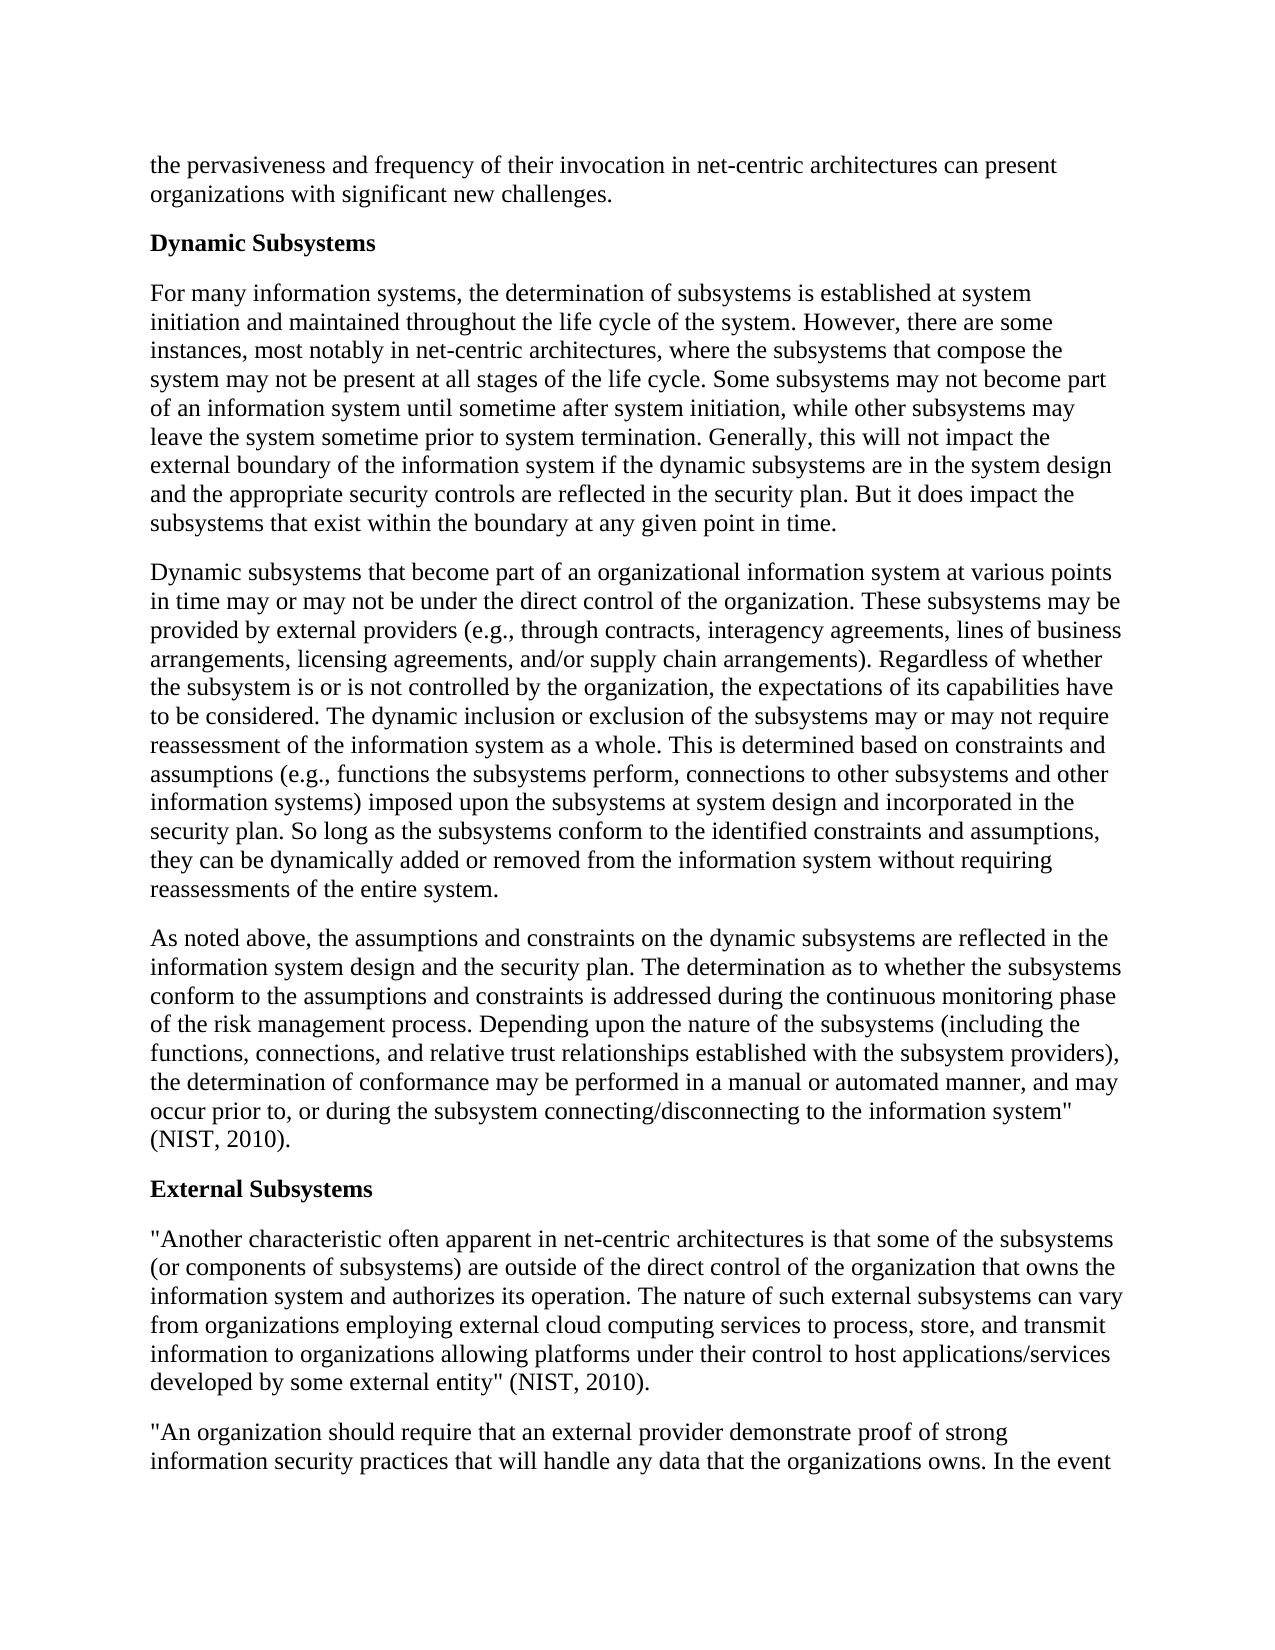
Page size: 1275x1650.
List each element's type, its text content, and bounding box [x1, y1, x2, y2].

text "An organization should require that an external provider demonstrate proof of strong information security practices that will handle any data that the organizations owns. In the event [150, 1417, 1125, 1474]
text For many information systems, the determination of subsystems is established at system initiation and maintained throughout the life cycle of the system. However, there are some instances, most notably in net-centric architectures, where the subsystems that compose the system may not be present at all stages of the life cycle. Some subsystems may not become part of an information system until sometime after system initiation, while other subsystems may leave the system sometime prior to system termination. Generally, this will not impact the external boundary of the information system if the dynamic subsystems are in the system design and the appropriate security controls are reflected in the security plan. But it does impact the subsystems that exist within the boundary at any given point in time. [150, 278, 1125, 537]
text the pervasiveness and frequency of their invocation in net-centric architectures can present organizations with significant new challenges. [150, 150, 1125, 207]
text "Another characteristic often apparent in net-centric architectures is that some of the subsystems (or components of subsystems) are outside of the direct control of the organization that owns the information system and authorizes its operation. The nature of such external subsystems can vary from organizations employing external cloud computing services to process, store, and transmit information to organizations allowing platforms under their control to host applications/services developed by some external entity" (NIST, 2010). [150, 1224, 1125, 1396]
text Dynamic Subsystems [150, 228, 1125, 257]
text Dynamic subsystems that become part of an organizational information system at various points in time may or may not be under the direct control of the organization. These subsystems may be provided by external providers (e.g., through contracts, interagency agreements, lines of business arrangements, licensing agreements, and/or supply chain arrangements). Regardless of whether the subsystem is or is not controlled by the organization, the expectations of its capabilities have to be considered. The dynamic inclusion or exclusion of the subsystems may or may not require reassessment of the information system as a whole. This is determined based on constraints and assumptions (e.g., functions the subsystems perform, connections to other subsystems and other information systems) imposed upon the subsystems at system design and incorporated in the security plan. So long as the subsystems conform to the identified constraints and assumptions, they can be dynamically added or removed from the information system without requiring reassessments of the entire system. [150, 557, 1125, 902]
text External Subsystems [150, 1174, 1125, 1203]
text As noted above, the assumptions and constraints on the dynamic subsystems are reflected in the information system design and the security plan. The determination as to whether the subsystems conform to the assumptions and constraints is addressed during the continuous monitoring phase of the risk management process. Depending upon the nature of the subsystems (including the functions, connections, and relative trust relationships established with the subsystem providers), the determination of conformance may be performed in a manual or automated manner, and may occur prior to, or during the subsystem connecting/disconnecting to the information system" (NIST, 2010). [150, 923, 1125, 1153]
